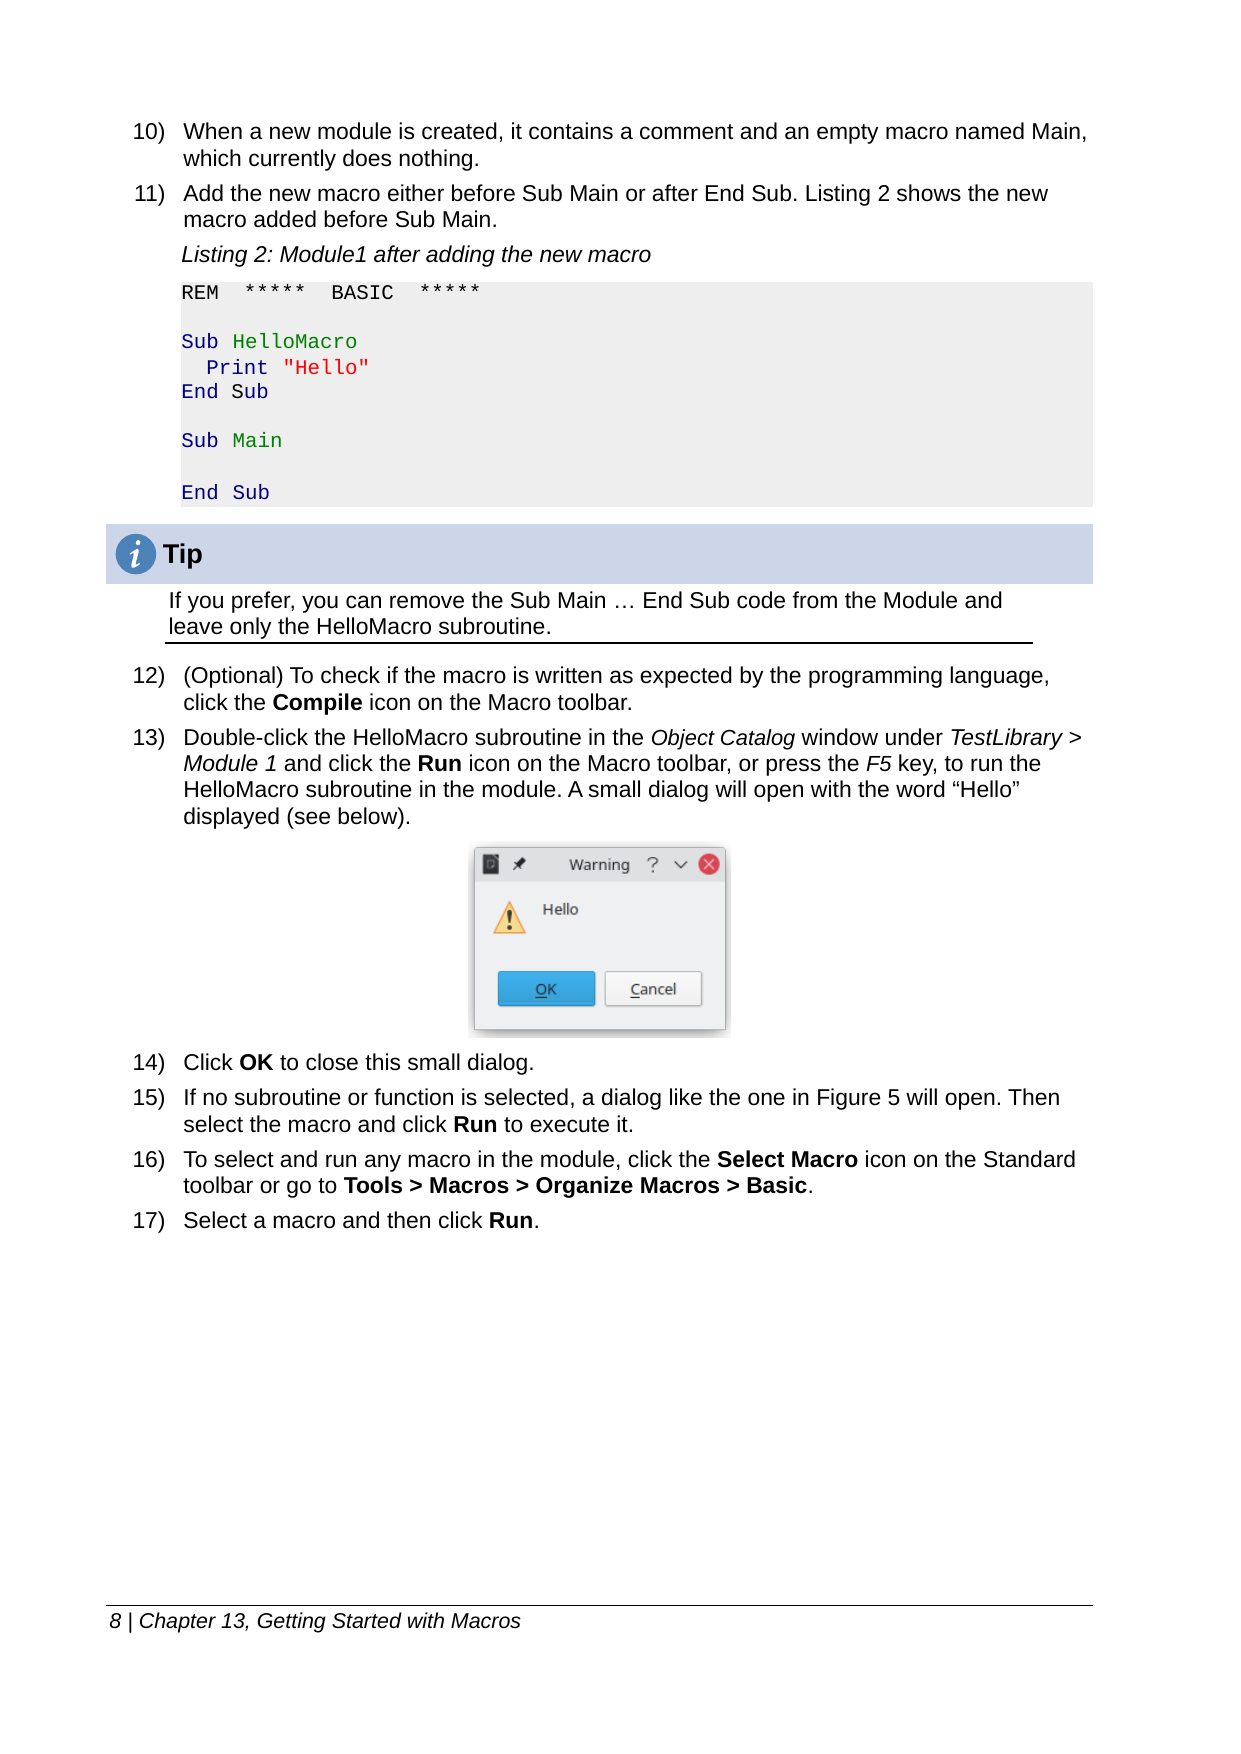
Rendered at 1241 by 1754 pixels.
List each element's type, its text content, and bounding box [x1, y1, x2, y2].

list Double-click the HelloMacro subroutine in the Object Catalog window under TestLibrary > Module 1 and click the Run icon on the Macro toolbar, or press the F5 key, to run the HelloMacro subroutine in the module. A small dialog will open with the word “Hello” displayed (see below). [165, 724, 1093, 829]
picture [467, 841, 732, 1038]
text Sub HelloMacro [181, 330, 1093, 356]
list (Optional) To check if the macro is written as expected by the programming language, click the Compile icon on the Macro toolbar. [165, 662, 1093, 715]
subtitle Tip [106, 524, 1093, 584]
list If no subroutine or function is selected, a dialog like the one in Figure 5 will open. Then select the macro and click Run to execute it. [165, 1084, 1093, 1137]
list Select a macro and then click Run. [165, 1207, 1093, 1234]
list To select and run any macro in the module, click the Select Macro icon on the Standard toolbar or go to Tools > Macros > Organize Macros > Basic. [165, 1146, 1093, 1199]
text REM ***** BASIC ***** [181, 282, 1093, 306]
text End Sub [181, 382, 1093, 405]
list Click OK to close this small dialog. [165, 1049, 1093, 1076]
list Add the new macro either before Sub Main or after End Sub. Listing 2 shows the new macro added before Sub Main. [165, 180, 1093, 232]
text End Sub [181, 481, 1093, 507]
text Sub Main [181, 429, 1093, 455]
text Print "Hello" [181, 356, 1093, 382]
text If you prefer, you can remove the Sub Main … End Sub code from the Module and leave only the HelloMacro subroutine. [165, 584, 1033, 642]
text Listing 2: Module1 after adding the new macro [181, 241, 1093, 268]
list When a new module is created, it contains a comment and an empty macro named Main, which currently does nothing. [165, 118, 1093, 171]
